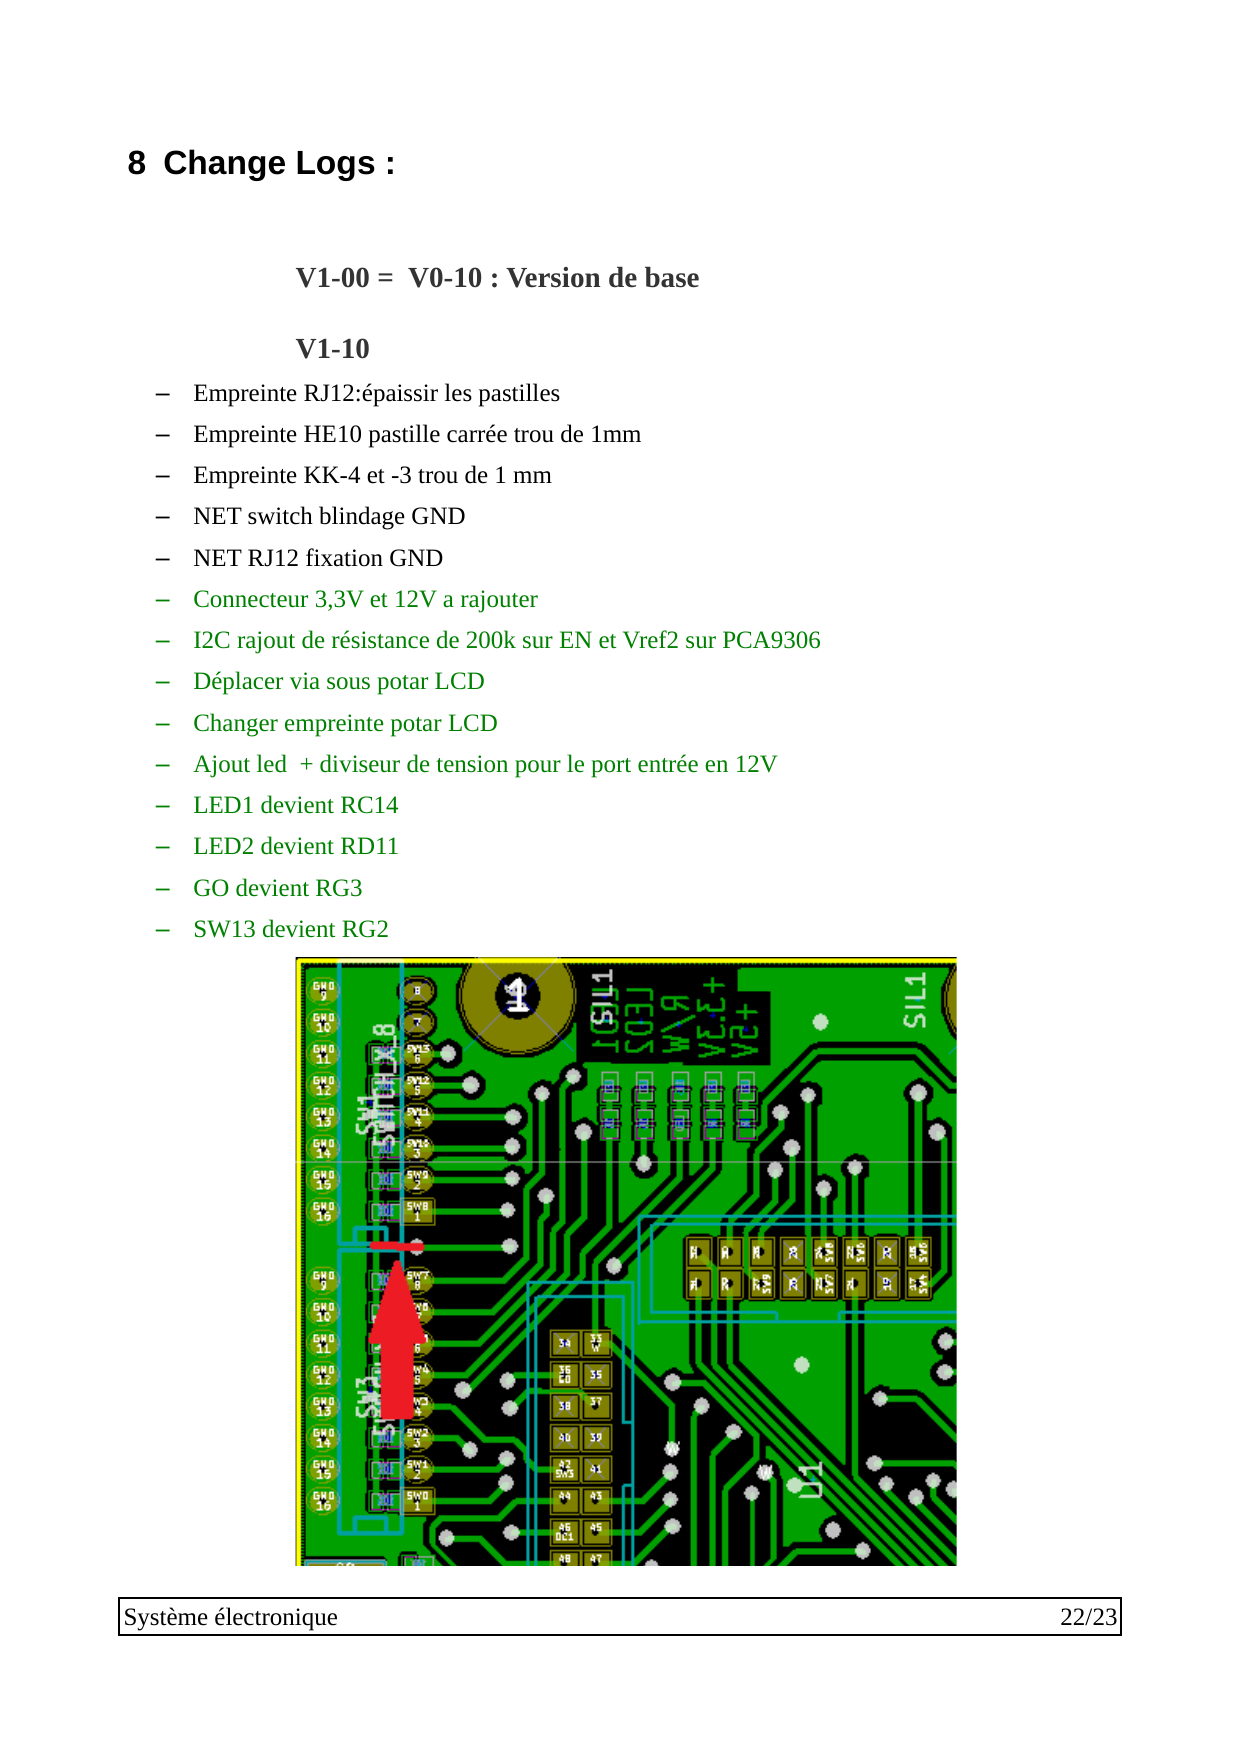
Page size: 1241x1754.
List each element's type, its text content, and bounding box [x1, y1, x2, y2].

list GO devient RG3 [156, 873, 1122, 901]
list NET switch blindage GND [156, 501, 1122, 530]
subtitle V1-10 [295, 332, 1122, 365]
list I2C rajout de résistance de 200k sur EN et Vref2 sur PCA9306 [156, 625, 1122, 654]
list Changer empreinte potar LCD [156, 708, 1122, 736]
list Empreinte HE10 pastille carrée trou de 1mm [156, 419, 1122, 448]
subtitle Change Logs : [118, 143, 1122, 182]
subtitle V1-00 = V0-10 : Version de base [295, 261, 1122, 294]
list Empreinte RJ12:épaissir les pastilles [156, 378, 1122, 406]
list LED2 devient RD11 [156, 831, 1122, 860]
list NET RJ12 fixation GND [156, 543, 1122, 571]
list Déplacer via sous potar LCD [156, 666, 1122, 695]
list SW13 devient RG2 [156, 914, 1122, 943]
list Connecteur 3,3V et 12V a rajouter [156, 584, 1122, 613]
list Empreinte KK-4 et -3 trou de 1 mm [156, 460, 1122, 489]
list LED1 devient RC14 [156, 790, 1122, 819]
list Ajout led + diviseur de tension pour le port entrée en 12V [156, 749, 1122, 778]
